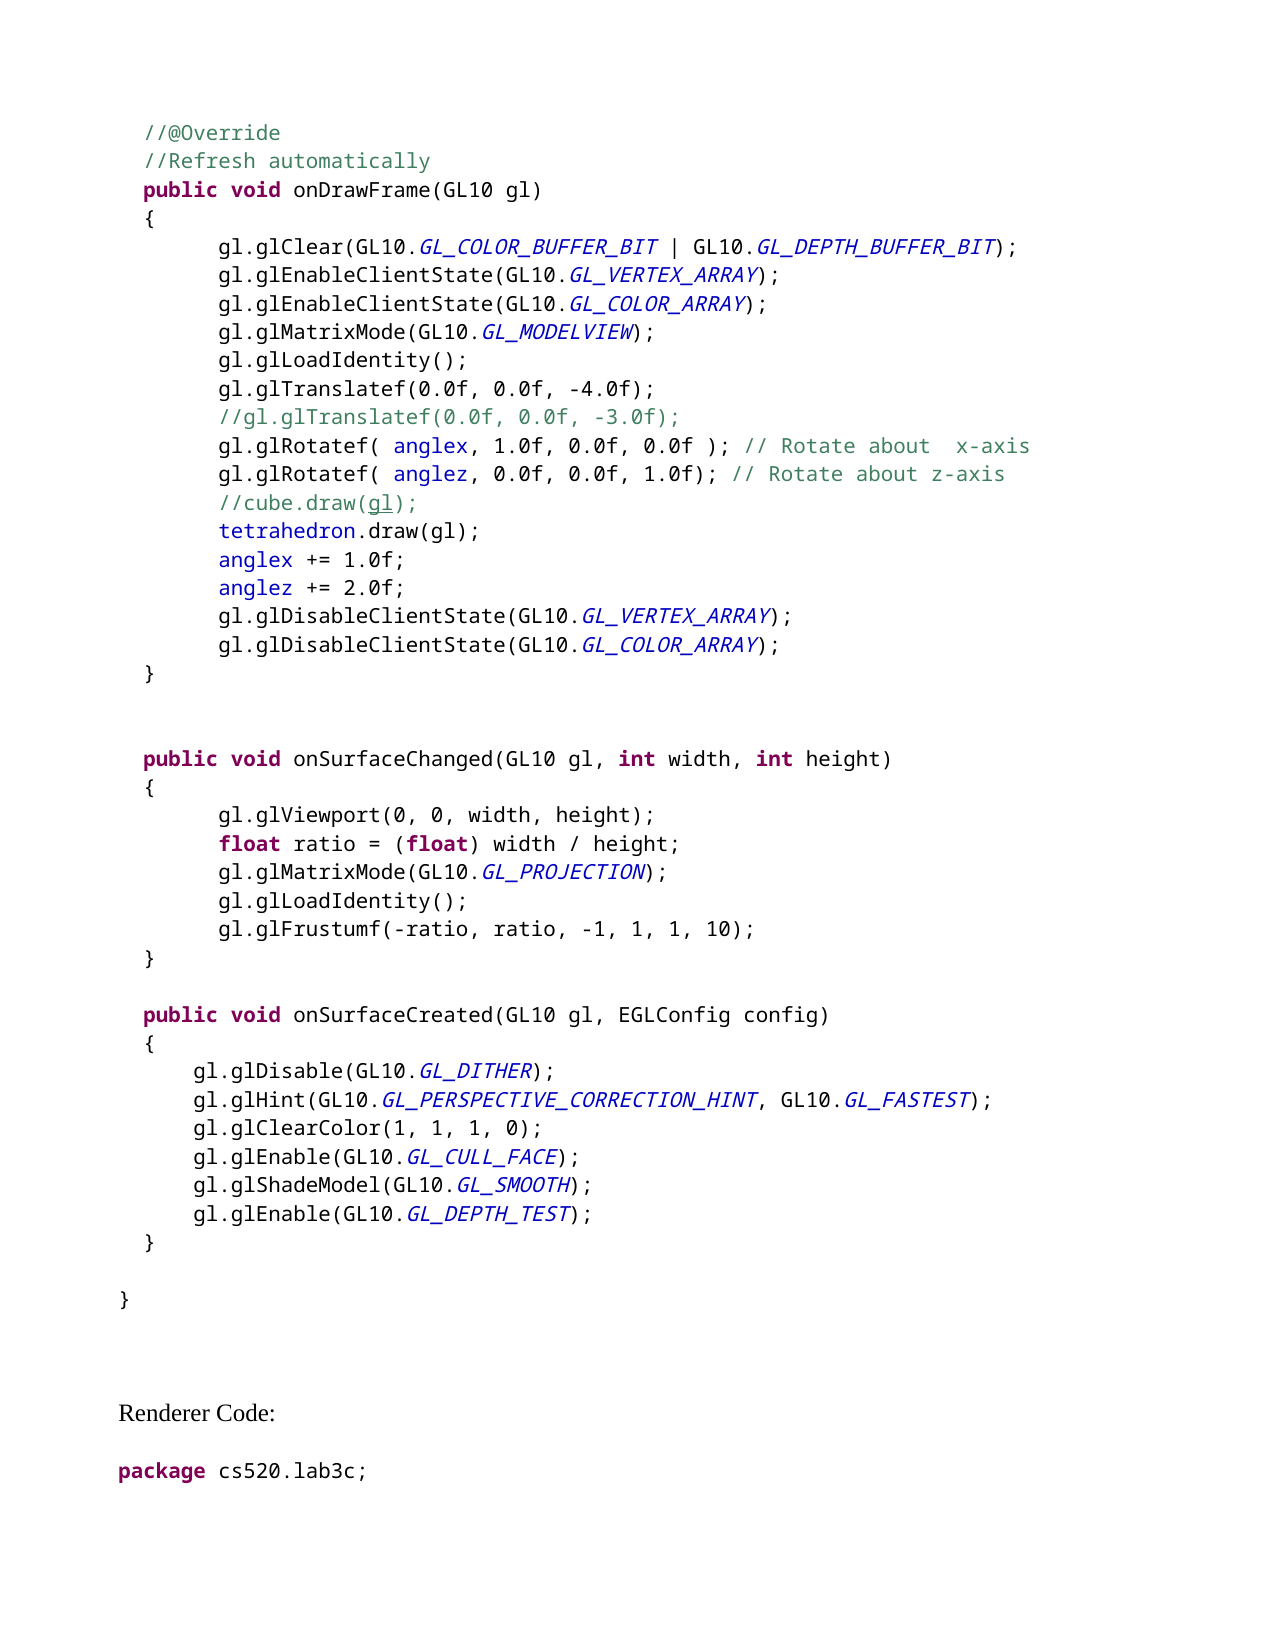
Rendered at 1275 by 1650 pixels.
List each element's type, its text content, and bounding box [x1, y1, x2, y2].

text gl.glMatrixMode(GL10.GL_PROJECTION); [118, 857, 1157, 886]
text gl.glEnableClientState(GL10.GL_VERTEX_ARRAY); [118, 260, 1157, 289]
text } [118, 1227, 1157, 1256]
text gl.glDisableClientState(GL10.GL_VERTEX_ARRAY); [118, 602, 1157, 630]
text //@Override [118, 118, 1157, 147]
text gl.glViewport(0, 0, width, height); [118, 801, 1157, 829]
text } [118, 943, 1157, 971]
text gl.glEnableClientState(GL10.GL_COLOR_ARRAY); [118, 289, 1157, 317]
text //Refresh automatically [118, 147, 1157, 175]
text gl.glHint(GL10.GL_PERSPECTIVE_CORRECTION_HINT, GL10.GL_FASTEST); [118, 1085, 1157, 1113]
text //cube.draw(gl); [118, 488, 1157, 516]
text gl.glDisableClientState(GL10.GL_COLOR_ARRAY); [118, 630, 1157, 658]
text package cs520.lab3c; [118, 1456, 1157, 1484]
text { [118, 1028, 1157, 1057]
text } [118, 658, 1157, 687]
text gl.glShadeModel(GL10.GL_SMOOTH); [118, 1170, 1157, 1199]
text gl.glClear(GL10.GL_COLOR_BUFFER_BIT | GL10.GL_DEPTH_BUFFER_BIT); [118, 232, 1157, 260]
text gl.glDisable(GL10.GL_DITHER); [118, 1057, 1157, 1085]
text gl.glEnable(GL10.GL_DEPTH_TEST); [118, 1199, 1157, 1227]
text gl.glClearColor(1, 1, 1, 0); [118, 1113, 1157, 1142]
text } [118, 1284, 1157, 1312]
text tetrahedron.draw(gl); [118, 516, 1157, 545]
text gl.glRotatef( anglex, 1.0f, 0.0f, 0.0f ); // Rotate about x-axis [118, 431, 1157, 459]
text Renderer Code: [118, 1398, 1157, 1427]
text public void onDrawFrame(GL10 gl) [118, 175, 1157, 203]
text gl.glMatrixMode(GL10.GL_MODELVIEW); [118, 317, 1157, 346]
text { [118, 772, 1157, 801]
text gl.glEnable(GL10.GL_CULL_FACE); [118, 1142, 1157, 1170]
text //gl.glTranslatef(0.0f, 0.0f, -3.0f); [118, 402, 1157, 431]
text public void onSurfaceChanged(GL10 gl, int width, int height) [118, 744, 1157, 772]
text anglez += 2.0f; [118, 573, 1157, 602]
text gl.glTranslatef(0.0f, 0.0f, -4.0f); [118, 374, 1157, 402]
text float ratio = (float) width / height; [118, 829, 1157, 857]
text { [118, 203, 1157, 232]
text gl.glRotatef( anglez, 0.0f, 0.0f, 1.0f); // Rotate about z-axis [118, 459, 1157, 488]
text gl.glFrustumf(-ratio, ratio, -1, 1, 1, 10); [118, 914, 1157, 943]
text gl.glLoadIdentity(); [118, 886, 1157, 914]
text public void onSurfaceCreated(GL10 gl, EGLConfig config) [118, 1000, 1157, 1028]
text anglex += 1.0f; [118, 545, 1157, 573]
text gl.glLoadIdentity(); [118, 346, 1157, 374]
